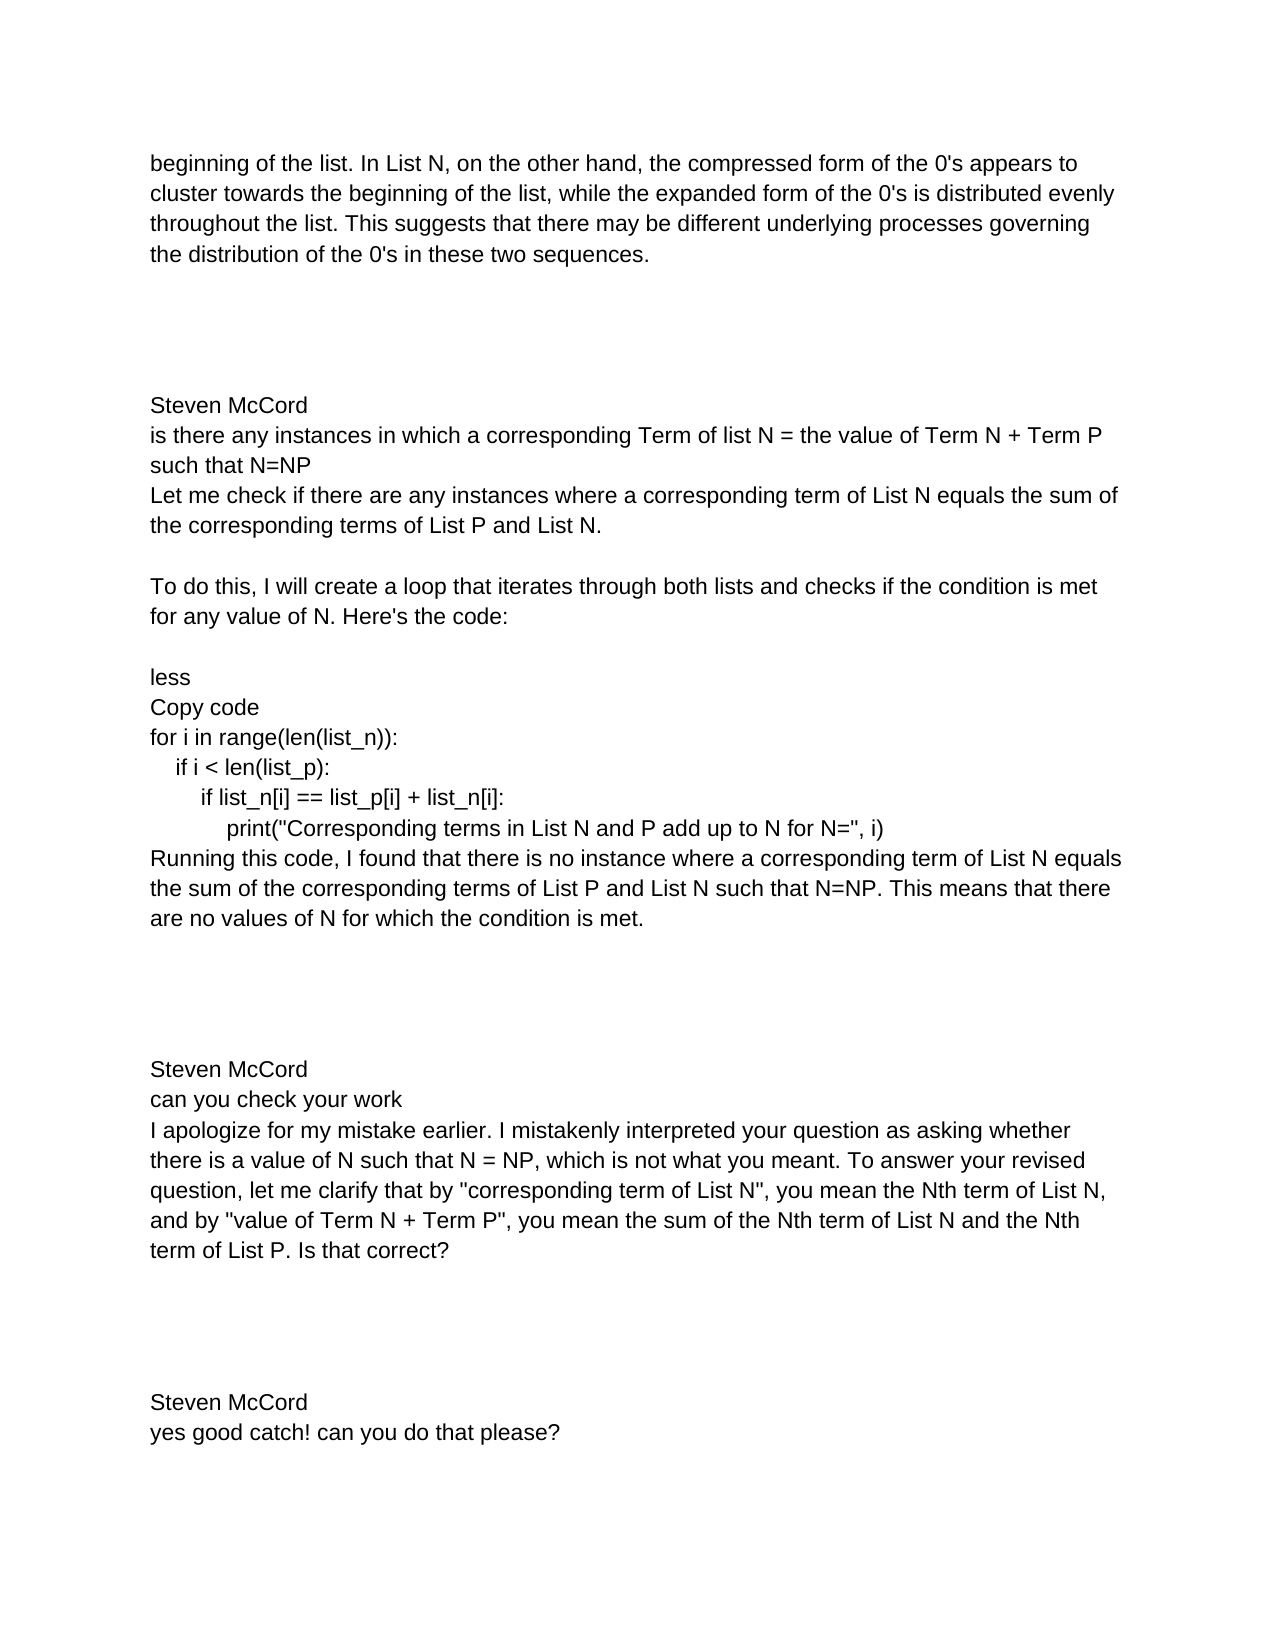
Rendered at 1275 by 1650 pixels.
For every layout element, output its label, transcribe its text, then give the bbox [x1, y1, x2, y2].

text I apologize for my mistake earlier. I mistakenly interpreted your question as asking whether there is a value of N such that N = NP, which is not what you meant. To answer your revised question, let me clarify that by "corresponding term of List N", you mean the Nth term of List N, and by "value of Term N + Term P", you mean the sum of the Nth term of List N and the Nth term of List P. Is that correct? [150, 1117, 1125, 1264]
text if i < len(list_p): [150, 754, 1125, 781]
text To do this, I will create a loop that iterates through both lists and checks if the condition is met for any value of N. Here's the code: [150, 573, 1125, 629]
text for i in range(len(list_n)): [150, 724, 1125, 750]
text Steven McCord [150, 392, 1125, 418]
text if list_n[i] == list_p[i] + list_n[i]: [150, 784, 1125, 811]
text Let me check if there are any instances where a corresponding term of List N equals the sum of the corresponding terms of List P and List N. [150, 482, 1125, 539]
text Steven McCord [150, 1056, 1125, 1083]
text can you check your work [150, 1086, 1125, 1113]
text Running this code, I found that there is no instance where a corresponding term of List N equals the sum of the corresponding terms of List P and List N such that N=NP. This means that there are no values of N for which the condition is met. [150, 845, 1125, 932]
text Steven McCord [150, 1388, 1125, 1415]
text Copy code [150, 694, 1125, 720]
text is there any instances in which a corresponding Term of list N = the value of Term N + Term P such that N=NP [150, 422, 1125, 478]
text print("Corresponding terms in List N and P add up to N for N=", i) [150, 814, 1125, 841]
text beginning of the list. In List N, on the other hand, the compressed form of the 0's appears to cluster towards the beginning of the list, while the expanded form of the 0's is distributed evenly throughout the list. This suggests that there may be different underlying processes governing the distribution of the 0's in these two sequences. [150, 150, 1125, 267]
text yes good catch! can you do that please? [150, 1419, 1125, 1445]
text less [150, 663, 1125, 690]
